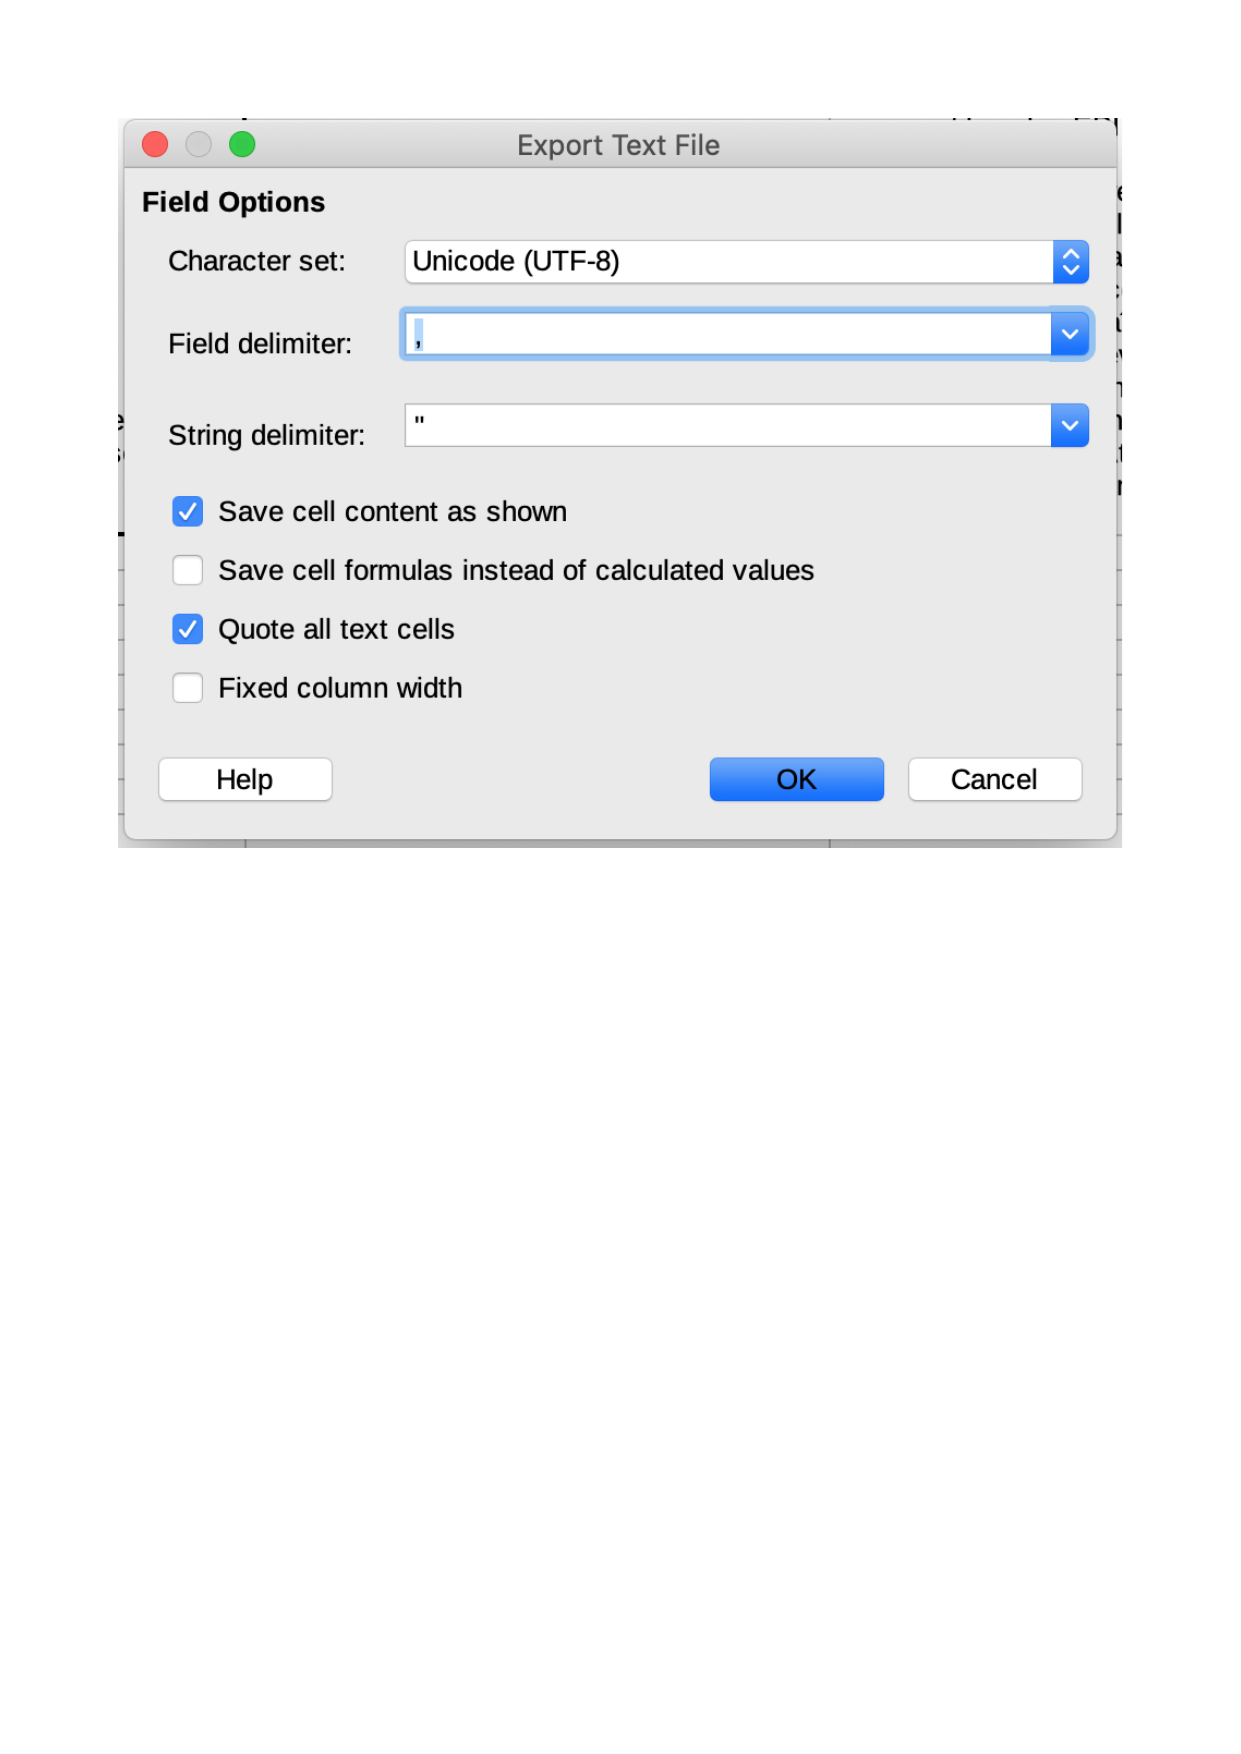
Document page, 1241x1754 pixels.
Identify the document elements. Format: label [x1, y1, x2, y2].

picture [118, 118, 1123, 848]
